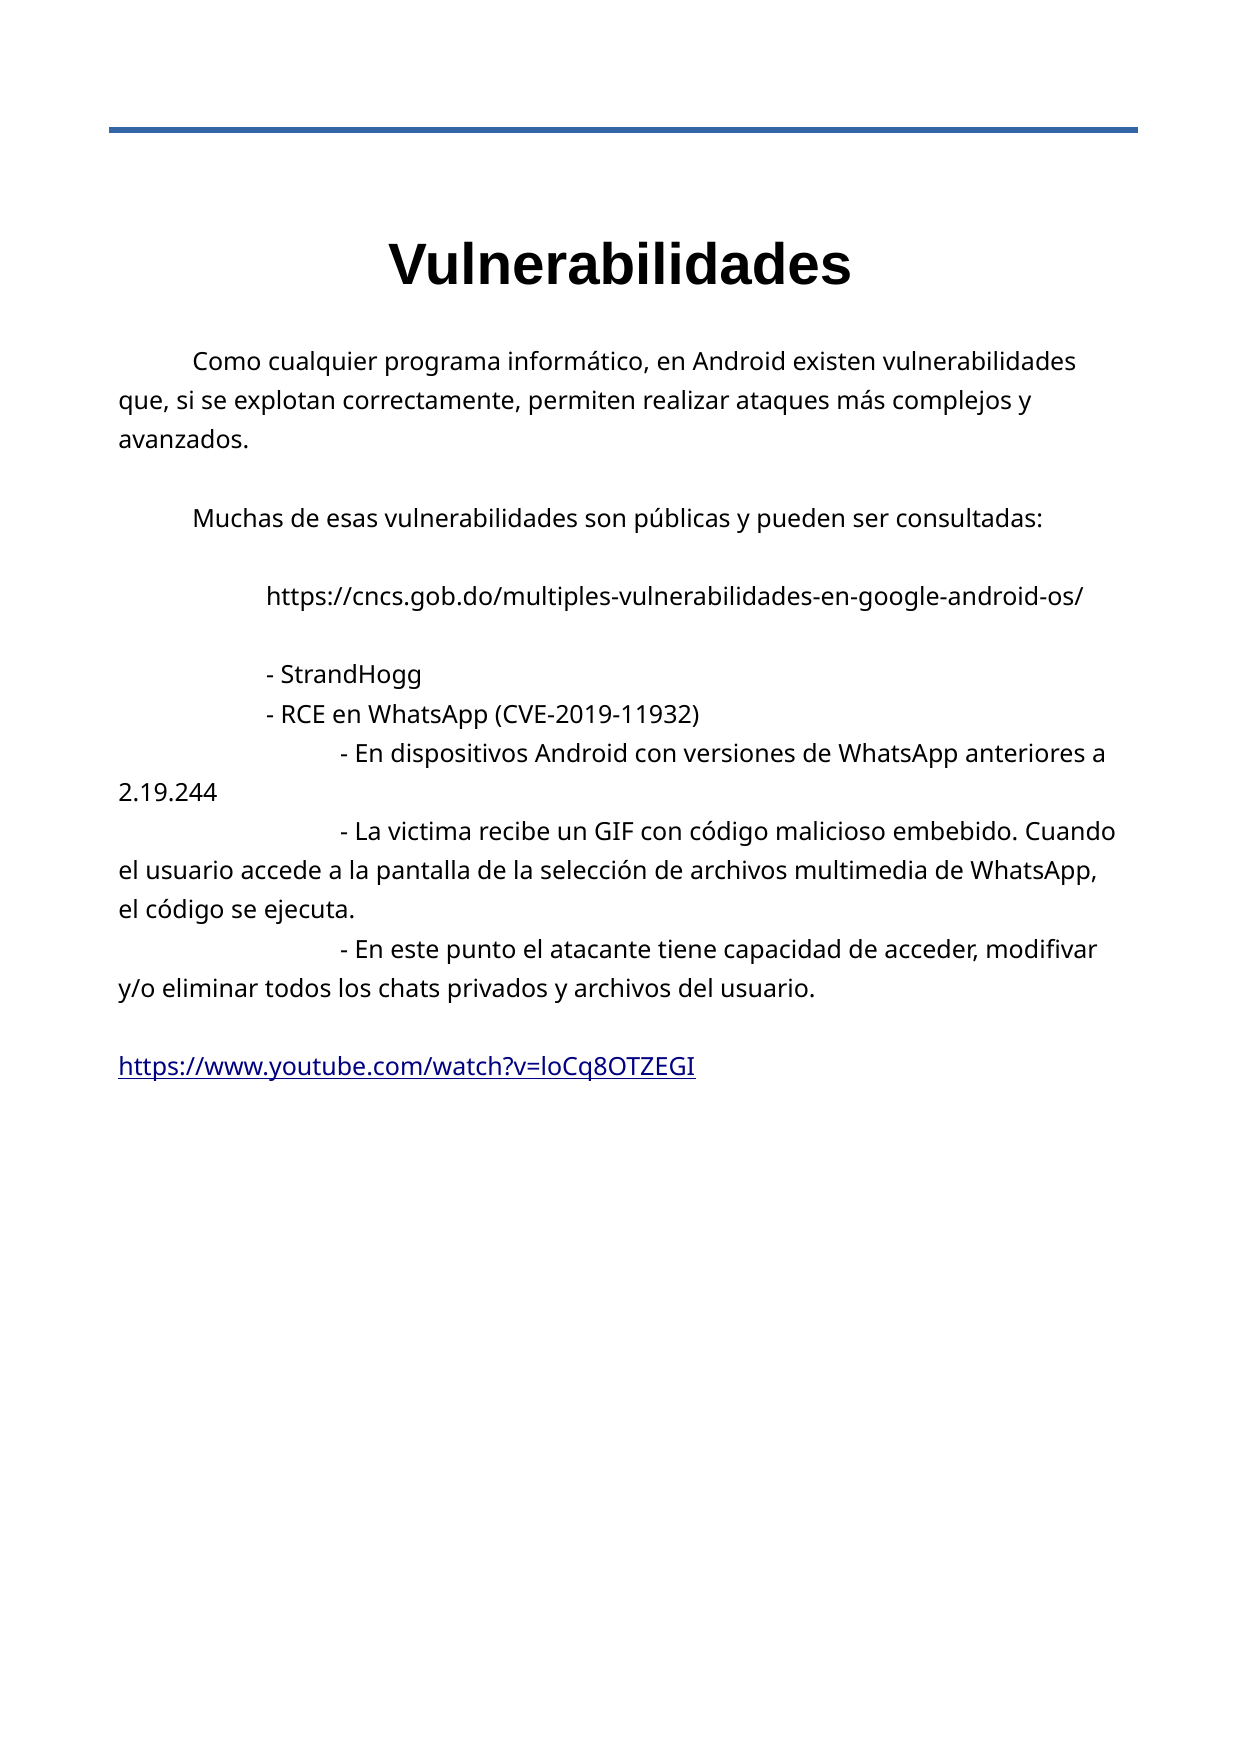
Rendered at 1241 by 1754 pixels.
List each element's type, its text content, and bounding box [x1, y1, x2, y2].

text Como cualquier programa informático, en Android existen vulnerabilidades que, si se explotan correctamente, permiten realizar ataques más complejos y avanzados. Muchas de esas vulnerabilidades son públicas y pueden ser consultadas: https://cncs.gob.do/multiples-vulnerabilidades-en-google-android-os/ - StrandHogg - RCE en WhatsApp (CVE-2019-11932) - En dispositivos Android con versiones de WhatsApp anteriores a 2.19.244 - La victima recibe un GIF con código malicioso embebido. Cuando el usuario accede a la pantalla de la selección de archivos multimedia de WhatsApp, el código se ejecuta. - En este punto el atacante tiene capacidad de acceder, modifivar y/o eliminar todos los chats privados y archivos del usuario. https://www.youtube.com/watch?v=loCq8OTZEGI [118, 344, 1122, 1083]
title Vulnerabilidades [118, 230, 1122, 297]
